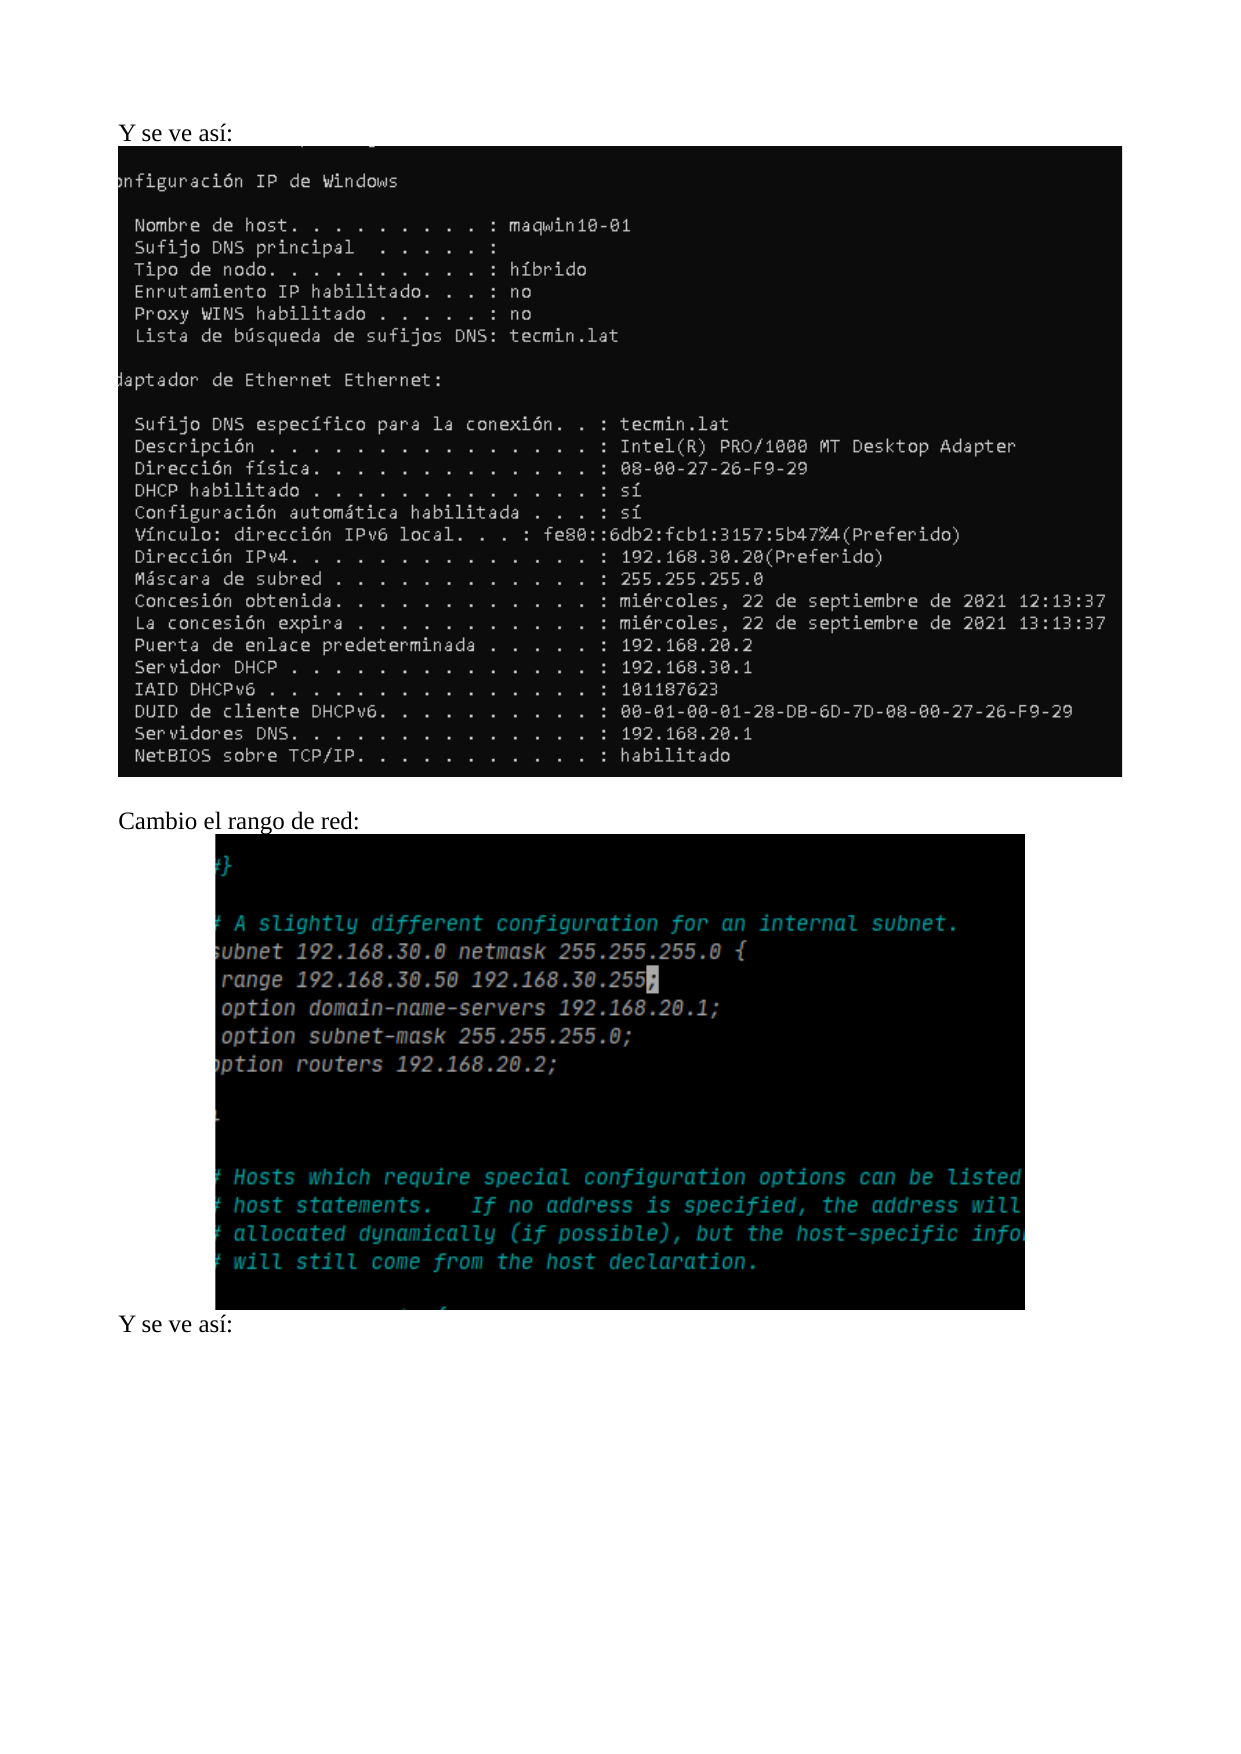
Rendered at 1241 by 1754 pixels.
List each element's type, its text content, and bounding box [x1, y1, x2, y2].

picture [215, 834, 1025, 1310]
text Y se ve así: [118, 834, 1122, 1338]
text Cambio el rango de red: [118, 806, 1122, 834]
picture [118, 146, 1123, 777]
text Y se ve así: [118, 118, 1122, 146]
